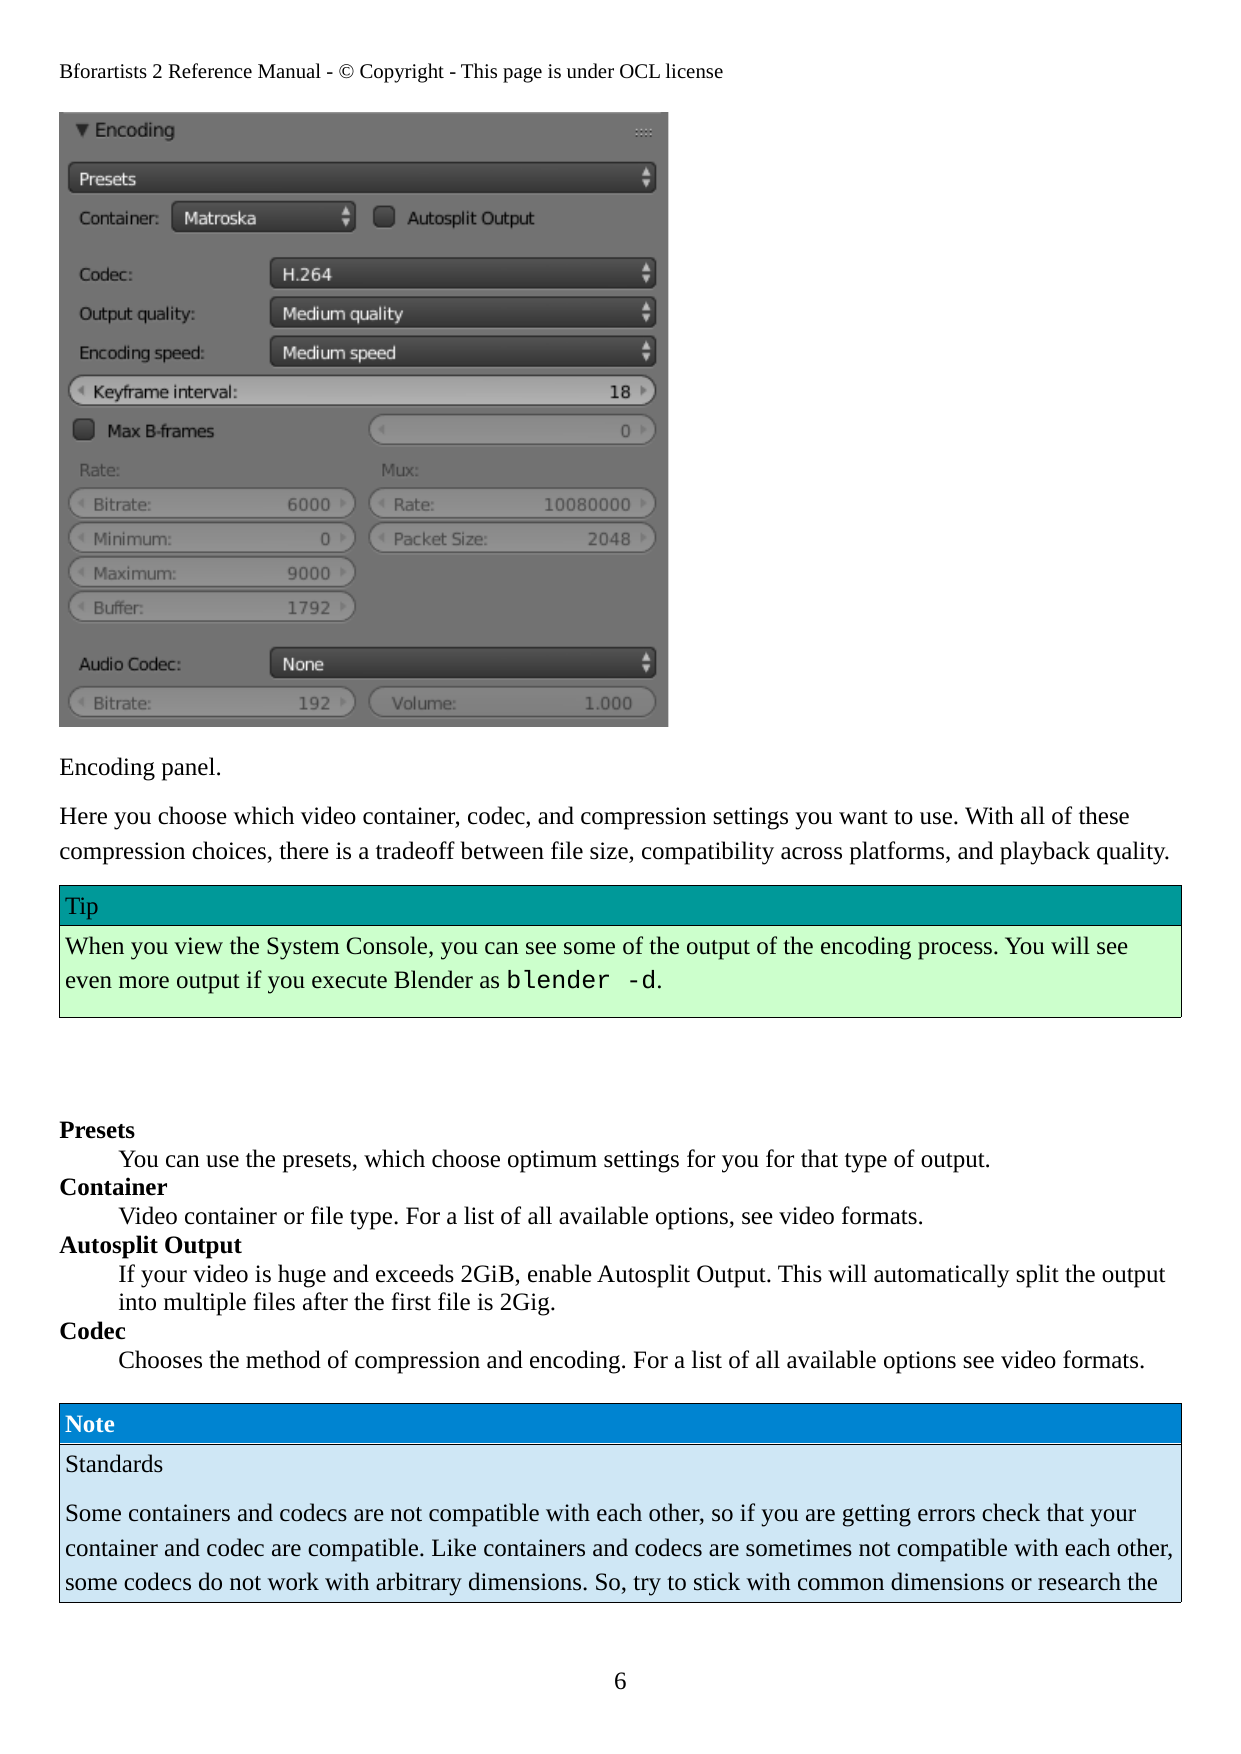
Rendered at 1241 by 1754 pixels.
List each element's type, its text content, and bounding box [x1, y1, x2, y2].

list If your video is huge and exceeds 2GiB, enable Autosplit Output. This will automatically split the output into multiple files after the first file is 2Gig. [118, 1259, 1181, 1316]
table_header Tip [60, 886, 1181, 925]
subtitle Codec [59, 1316, 1181, 1345]
subtitle Container [59, 1172, 1181, 1201]
subtitle Autosplit Output [59, 1230, 1181, 1259]
table_cell Standards Some containers and codecs are not compatible with each other, so if you are getting errors check that your container and codec are compatible. Like containers and codecs are sometimes not compatible with each other, some codecs do not work with arbitrary dimensions. So, try to stick with common dimensions or research the [60, 1445, 1181, 1602]
text Encoding panel. [59, 752, 1181, 781]
list You can use the presets, which choose optimum settings for you for that type of output. [118, 1144, 1181, 1172]
text Here you choose which video container, codec, and compression settings you want to use. With all of these compression choices, there is a tradeoff between file size, compatibility across platforms, and playback quality. [59, 801, 1181, 865]
subtitle Presets [59, 1115, 1181, 1144]
picture [59, 112, 669, 727]
table_header Note [60, 1404, 1181, 1443]
list Chooses the method of compression and encoding. For a list of all available options see video formats. [118, 1345, 1181, 1374]
table_cell When you view the System Console, you can see some of the output of the encoding process. You will see even more output if you execute Blender as blender -d. [60, 926, 1181, 1017]
list Video container or file type. For a list of all available options, see video formats. [118, 1201, 1181, 1230]
